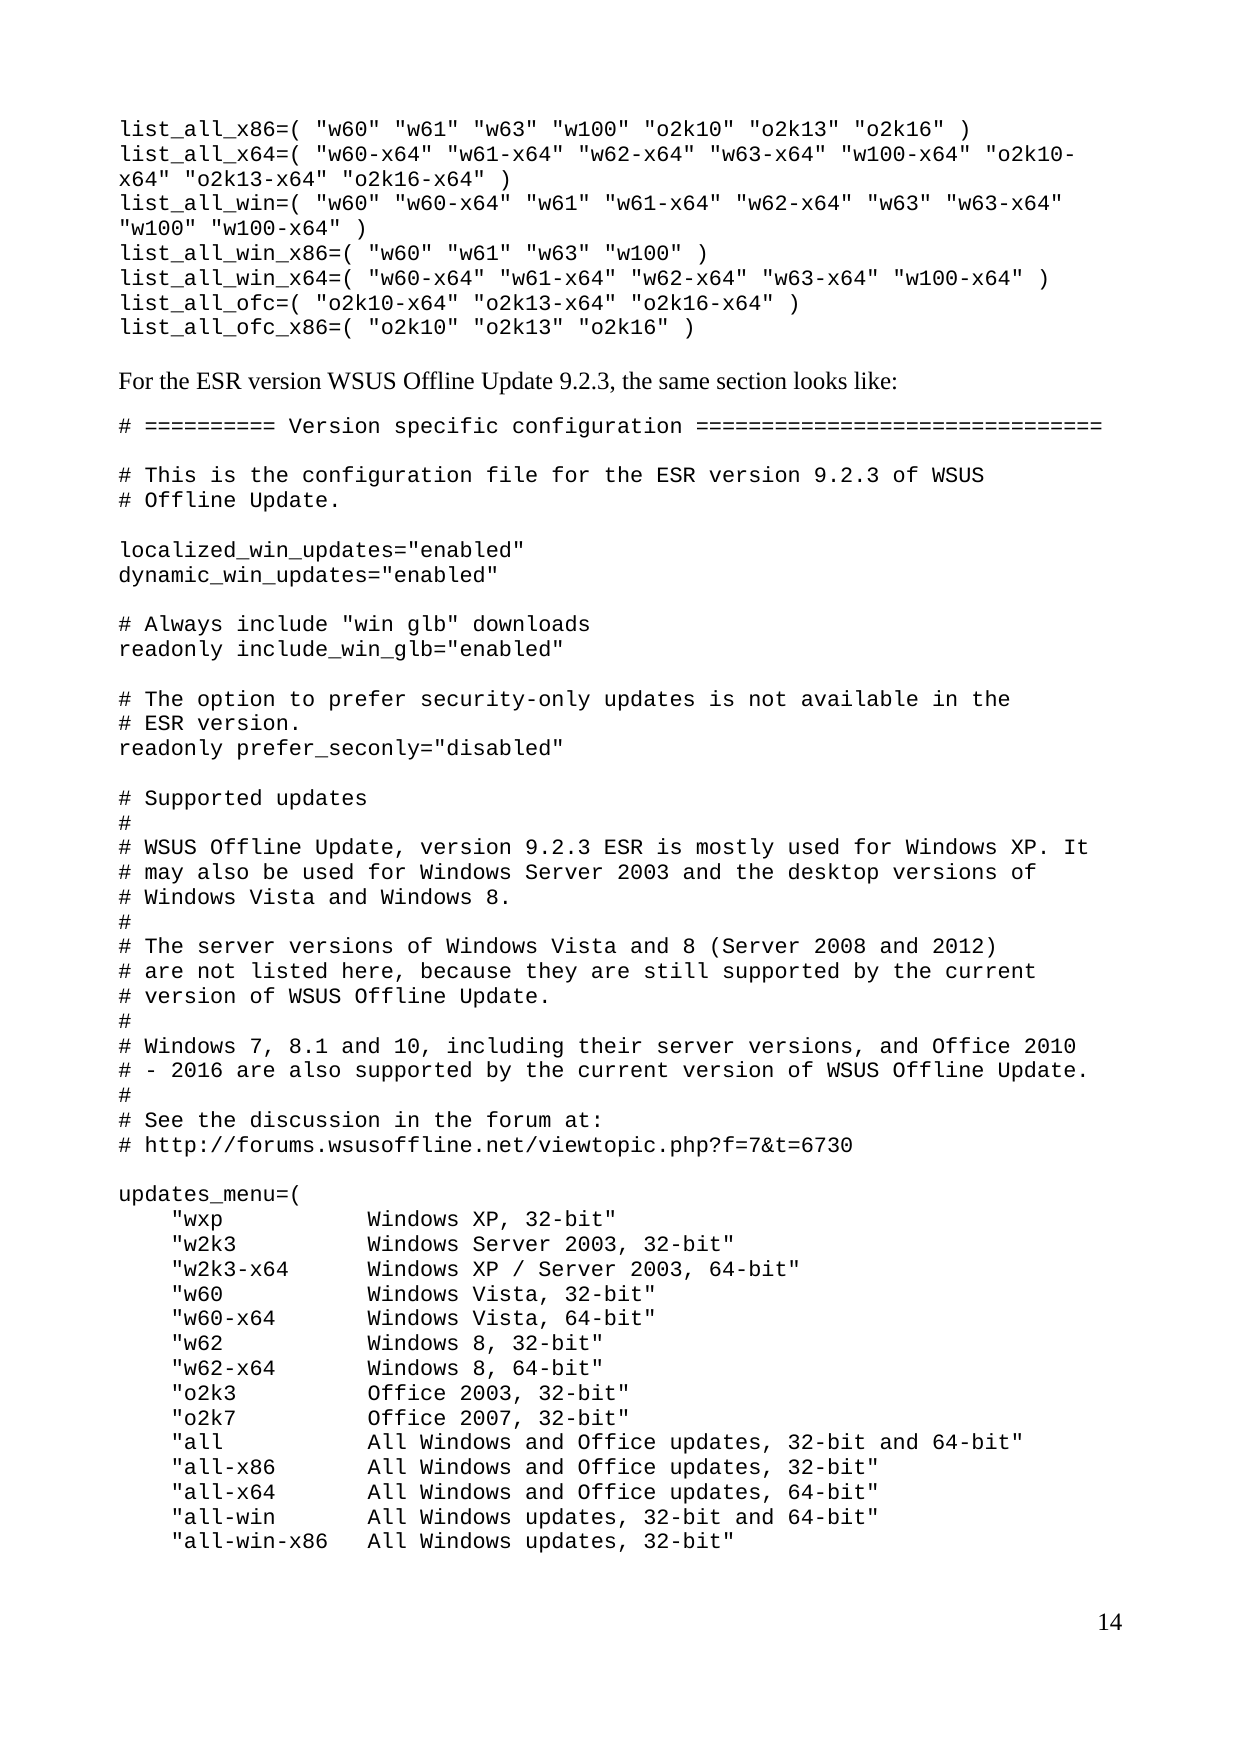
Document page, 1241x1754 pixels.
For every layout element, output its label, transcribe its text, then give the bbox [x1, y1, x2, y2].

text For the ESR version WSUS Offline Update 9.2.3, the same section looks like: [118, 366, 1122, 395]
text list_all_win_x86=( "w60" "w61" "w63" "w100" ) [118, 242, 1122, 267]
text list_all_win=( "w60" "w60-x64" "w61" "w61-x64" "w62-x64" "w63" "w63-x64" "w100" "w100-x64" ) [118, 192, 1122, 242]
text # version of WSUS Offline Update. [118, 985, 1122, 1010]
text "w62 Windows 8, 32-bit" [118, 1332, 1122, 1357]
text "o2k3 Office 2003, 32-bit" [118, 1382, 1122, 1407]
text "wxp Windows XP, 32-bit" [118, 1208, 1122, 1233]
text # Always include "win glb" downloads [118, 613, 1122, 638]
text # Supported updates [118, 787, 1122, 812]
text # - 2016 are also supported by the current version of WSUS Offline Update. [118, 1060, 1122, 1084]
text "all-win All Windows updates, 32-bit and 64-bit" [118, 1506, 1122, 1531]
text list_all_ofc_x86=( "o2k10" "o2k13" "o2k16" ) [118, 316, 1122, 341]
text localized_win_updates="enabled" [118, 539, 1122, 564]
text # This is the configuration file for the ESR version 9.2.3 of WSUS [118, 465, 1122, 489]
text # WSUS Offline Update, version 9.2.3 ESR is mostly used for Windows XP. It [118, 837, 1122, 861]
text # See the discussion in the forum at: [118, 1109, 1122, 1134]
text "w60 Windows Vista, 32-bit" [118, 1283, 1122, 1308]
text list_all_x64=( "w60-x64" "w61-x64" "w62-x64" "w63-x64" "w100-x64" "o2k10-x64" "o2k13-x64" "o2k16-x64" ) [118, 143, 1122, 192]
text list_all_x86=( "w60" "w61" "w63" "w100" "o2k10" "o2k13" "o2k16" ) [118, 118, 1122, 143]
text readonly prefer_seconly="disabled" [118, 737, 1122, 762]
text # [118, 911, 1122, 936]
text "w2k3 Windows Server 2003, 32-bit" [118, 1233, 1122, 1258]
text "w60-x64 Windows Vista, 64-bit" [118, 1308, 1122, 1332]
text # [118, 812, 1122, 837]
text dynamic_win_updates="enabled" [118, 564, 1122, 589]
text "all All Windows and Office updates, 32-bit and 64-bit" [118, 1432, 1122, 1456]
text # may also be used for Windows Server 2003 and the desktop versions of [118, 861, 1122, 886]
text # The server versions of Windows Vista and 8 (Server 2008 and 2012) [118, 936, 1122, 961]
text # http://forums.wsusoffline.net/viewtopic.php?f=7&t=6730 [118, 1134, 1122, 1159]
text # ========== Version specific configuration =============================== [118, 415, 1122, 440]
text # Windows 7, 8.1 and 10, including their server versions, and Office 2010 [118, 1035, 1122, 1060]
text "all-x86 All Windows and Office updates, 32-bit" [118, 1456, 1122, 1481]
text # [118, 1084, 1122, 1109]
text # [118, 1010, 1122, 1035]
text list_all_ofc=( "o2k10-x64" "o2k13-x64" "o2k16-x64" ) [118, 292, 1122, 316]
text list_all_win_x64=( "w60-x64" "w61-x64" "w62-x64" "w63-x64" "w100-x64" ) [118, 267, 1122, 292]
text # Windows Vista and Windows 8. [118, 886, 1122, 911]
text # Offline Update. [118, 489, 1122, 514]
text "w62-x64 Windows 8, 64-bit" [118, 1357, 1122, 1382]
text "o2k7 Office 2007, 32-bit" [118, 1407, 1122, 1432]
text readonly include_win_glb="enabled" [118, 638, 1122, 663]
text "all-win-x86 All Windows updates, 32-bit" [118, 1531, 1122, 1556]
text updates_menu=( [118, 1184, 1122, 1208]
text # are not listed here, because they are still supported by the current [118, 961, 1122, 985]
text "all-x64 All Windows and Office updates, 64-bit" [118, 1481, 1122, 1506]
text "w2k3-x64 Windows XP / Server 2003, 64-bit" [118, 1258, 1122, 1283]
text # The option to prefer security-only updates is not available in the [118, 688, 1122, 713]
text # ESR version. [118, 713, 1122, 737]
